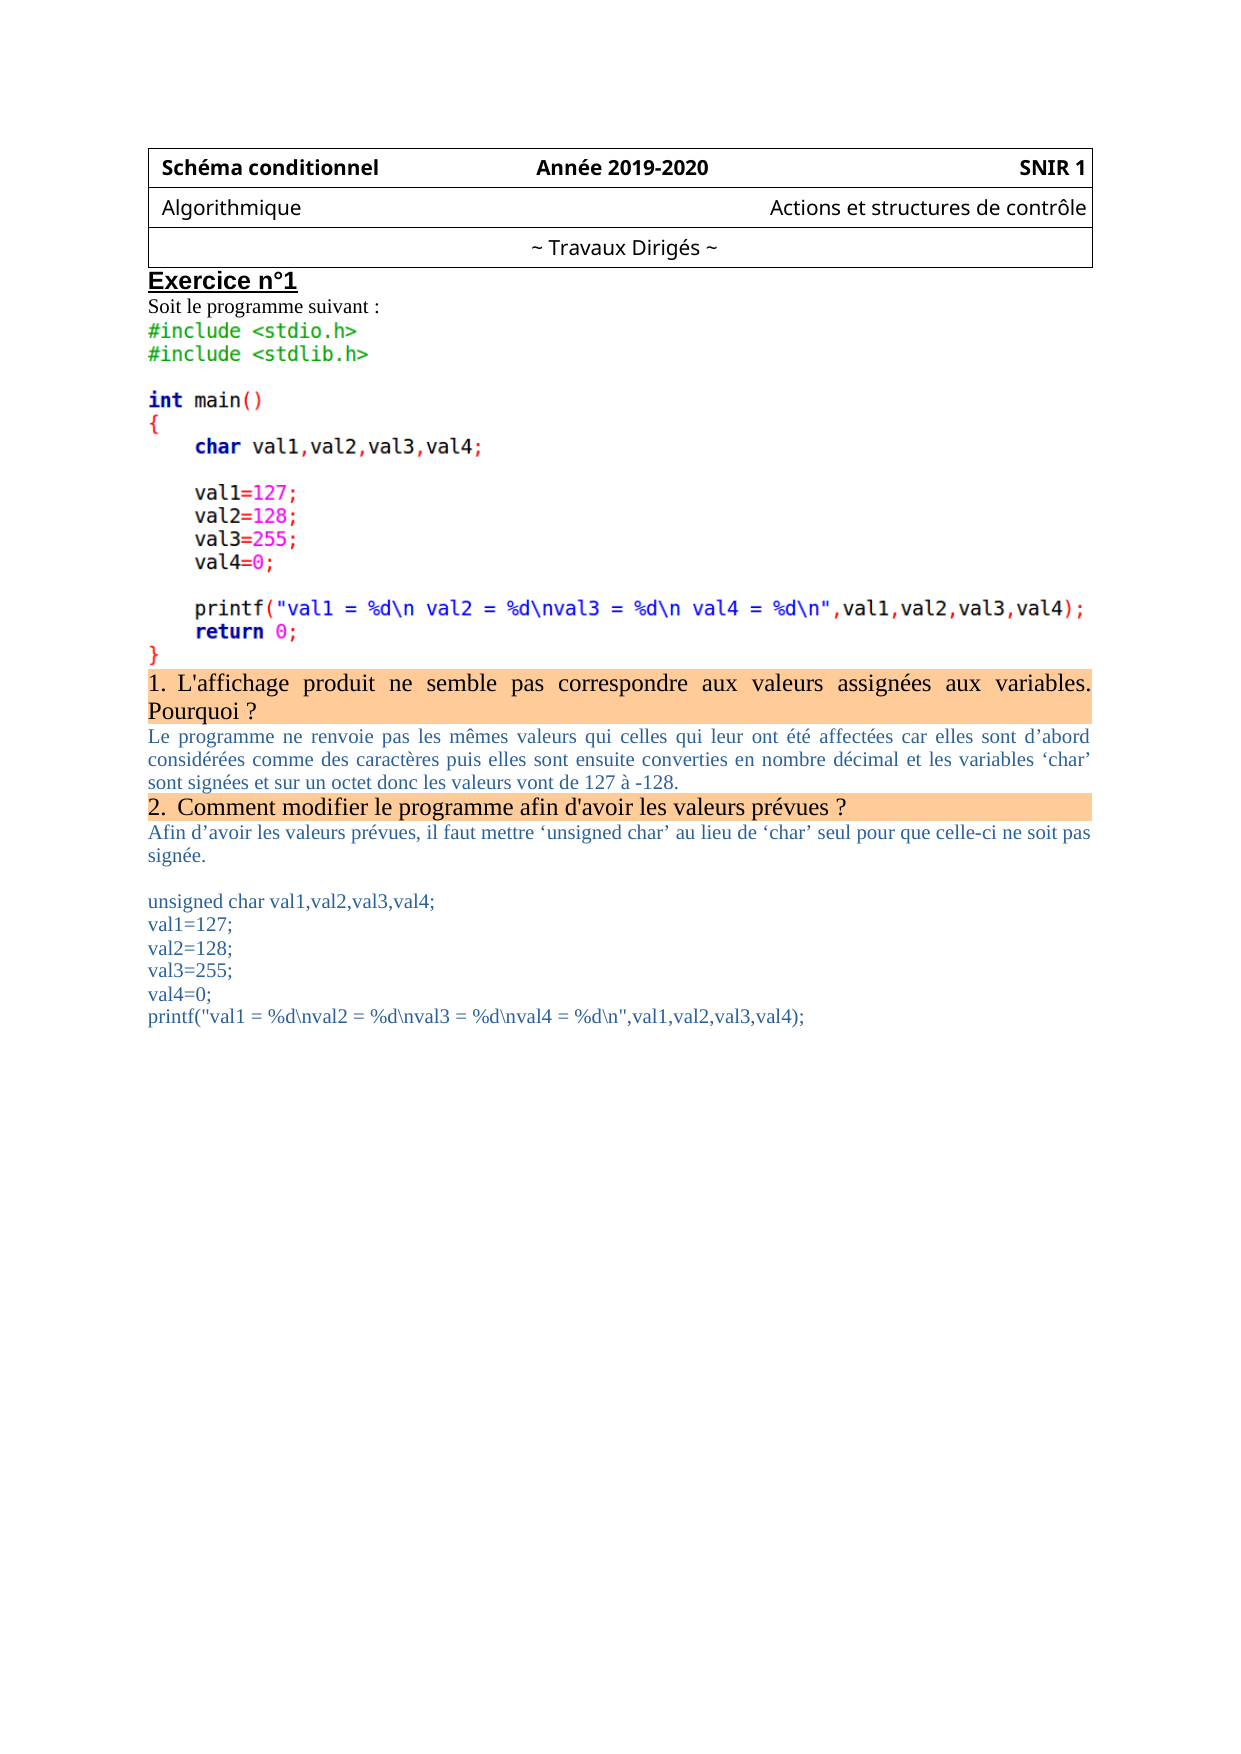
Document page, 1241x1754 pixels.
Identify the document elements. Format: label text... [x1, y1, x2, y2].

text Soit le programme suivant : [148, 295, 1092, 318]
table_header Schéma conditionnel Année 2019-2020 SNIR 1 [149, 149, 1092, 187]
text val1=127; [148, 913, 1092, 936]
subtitle Exercice n°1 [148, 268, 1092, 295]
list L'affichage produit ne semble pas correspondre aux valeurs assignées aux variables. Pourquoi ? [148, 669, 1092, 724]
table_cell ~ Travaux Dirigés ~ [149, 228, 1092, 267]
text val3=255; [148, 959, 1092, 982]
list Comment modifier le programme afin d'avoir les valeurs prévues ? [148, 793, 1092, 821]
text val2=128; [148, 936, 1092, 959]
picture [147, 318, 1093, 669]
list Afin d’avoir les valeurs prévues, il faut mettre ‘unsigned char’ au lieu de ‘char’ seul pour que celle-ci ne soit pas signée. [148, 821, 1092, 867]
table_cell Algorithmique Actions et structures de contrôle [149, 188, 1092, 227]
text val4=0; [148, 982, 1092, 1005]
list Le programme ne renvoie pas les mêmes valeurs qui celles qui leur ont été affectées car elles sont d’abord considérées comme des caractères puis elles sont ensuite converties en nombre décimal et les variables ‘char’ sont signées et sur un octet donc les valeurs vont de 127 à -128. [148, 724, 1092, 793]
text printf("val1 = %d\nval2 = %d\nval3 = %d\nval4 = %d\n",val1,val2,val3,val4); [148, 1005, 1092, 1028]
text unsigned char val1,val2,val3,val4; [148, 890, 1092, 913]
